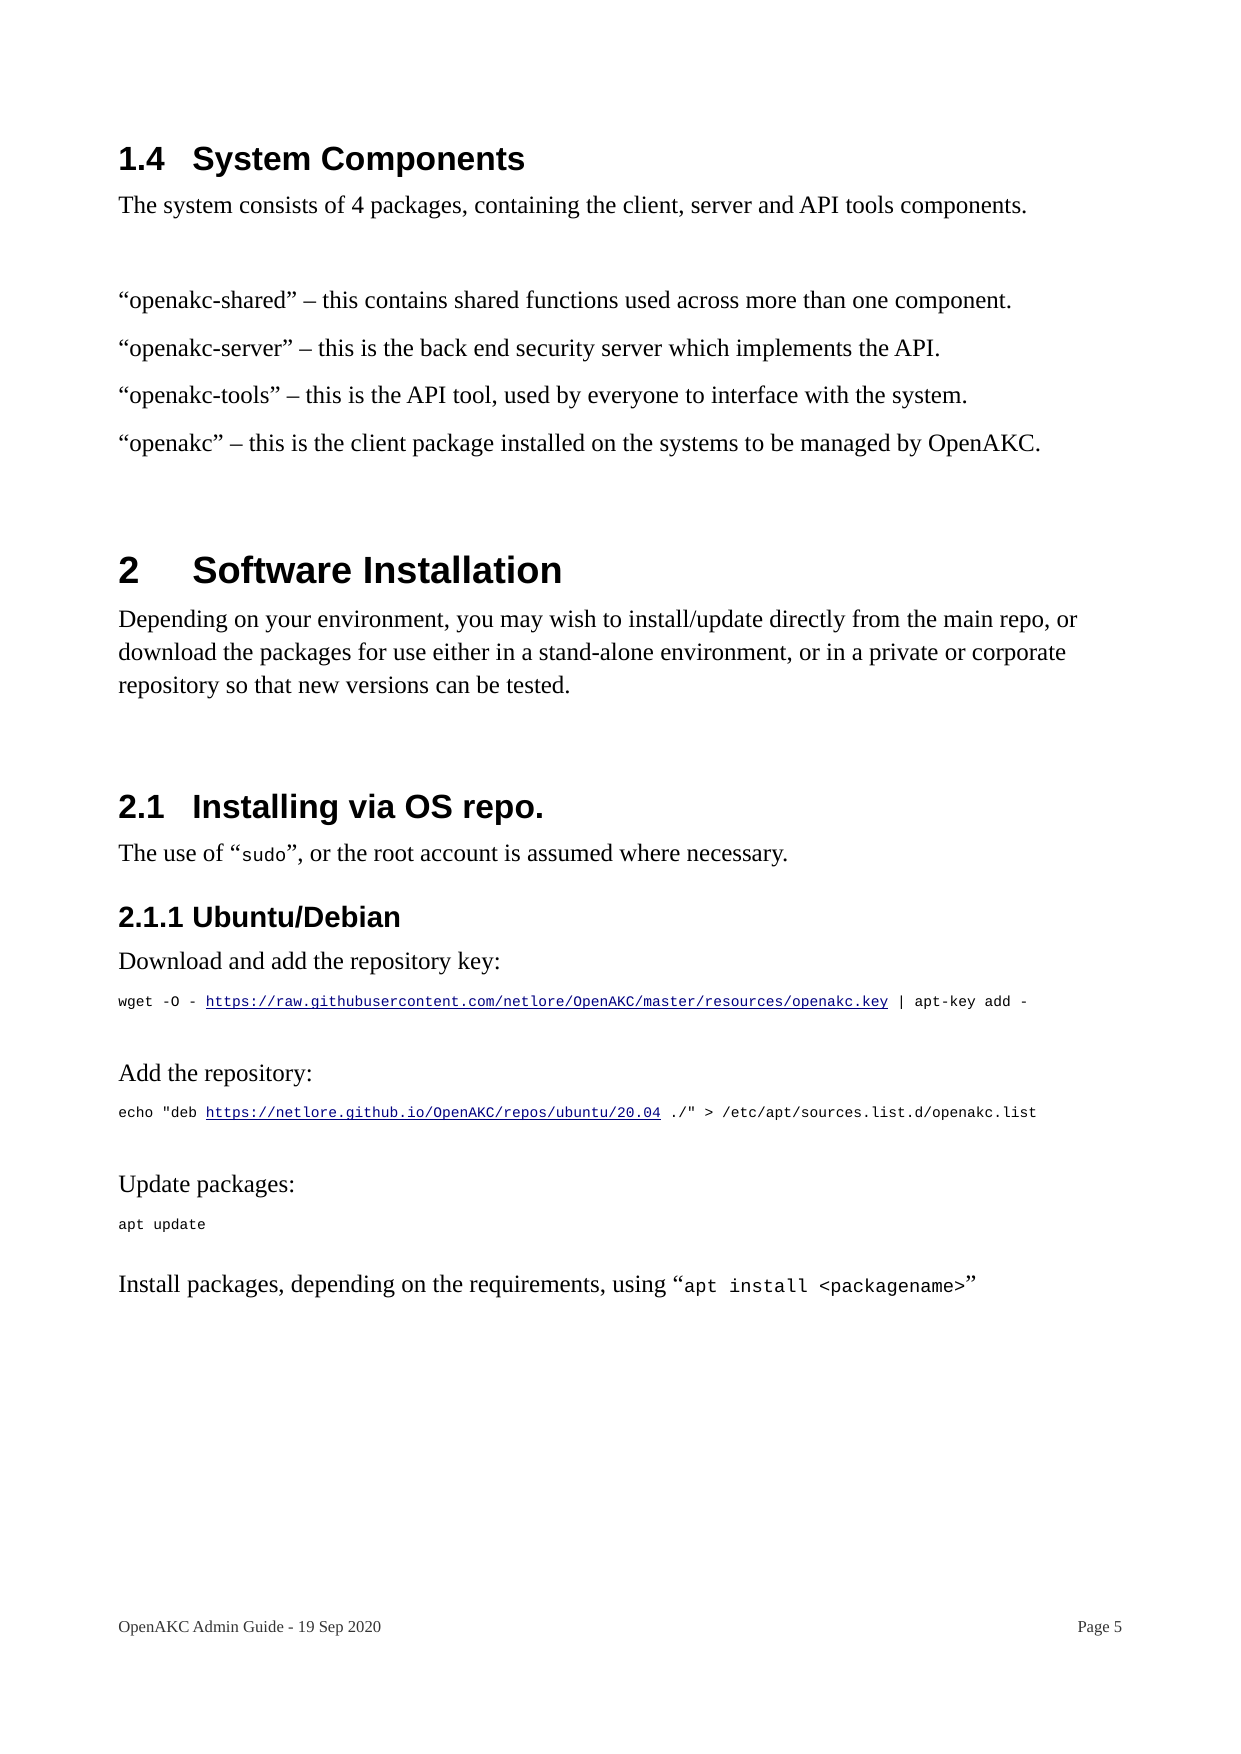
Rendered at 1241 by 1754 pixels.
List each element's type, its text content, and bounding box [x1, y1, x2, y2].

subtitle 1.4 System Components [118, 139, 1122, 178]
text Download and add the repository key: [118, 946, 1122, 975]
text echo "deb https://netlore.github.io/OpenAKC/repos/ubuntu/20.04 ./" > /etc/apt/sources.list.d/openakc.list [118, 1106, 1122, 1122]
text Update packages: [118, 1169, 1122, 1198]
text “openakc-shared” – this contains shared functions used across more than one component. [118, 285, 1122, 314]
text “openakc” – this is the client package installed on the systems to be managed by OpenAKC. [118, 428, 1122, 457]
text wget -O - https://raw.githubusercontent.com/netlore/OpenAKC/master/resources/openakc.key | apt-key add - [118, 994, 1122, 1011]
text “openakc-server” – this is the back end security server which implements the API. [118, 333, 1122, 362]
text apt update [118, 1217, 1122, 1252]
subtitle 2.1 Installing via OS repo. [118, 787, 1122, 825]
text Depending on your environment, you may wish to install/update directly from the main repo, or download the packages for use either in a stand-alone environment, or in a private or corporate repository so that new versions can be tested. [118, 604, 1122, 699]
subtitle 2.1.1 Ubuntu/Debian [118, 900, 1122, 934]
text The use of “sudo”, or the root account is assumed where necessary. [118, 838, 1122, 867]
subtitle 2 Software Installation [118, 548, 1122, 592]
text Install packages, depending on the requirements, using “apt install <packagename>” [118, 1269, 1122, 1298]
text “openakc-tools” – this is the API tool, used by everyone to interface with the system. [118, 381, 1122, 409]
text Add the repository: [118, 1058, 1122, 1087]
text The system consists of 4 packages, containing the client, server and API tools components. [118, 190, 1122, 219]
